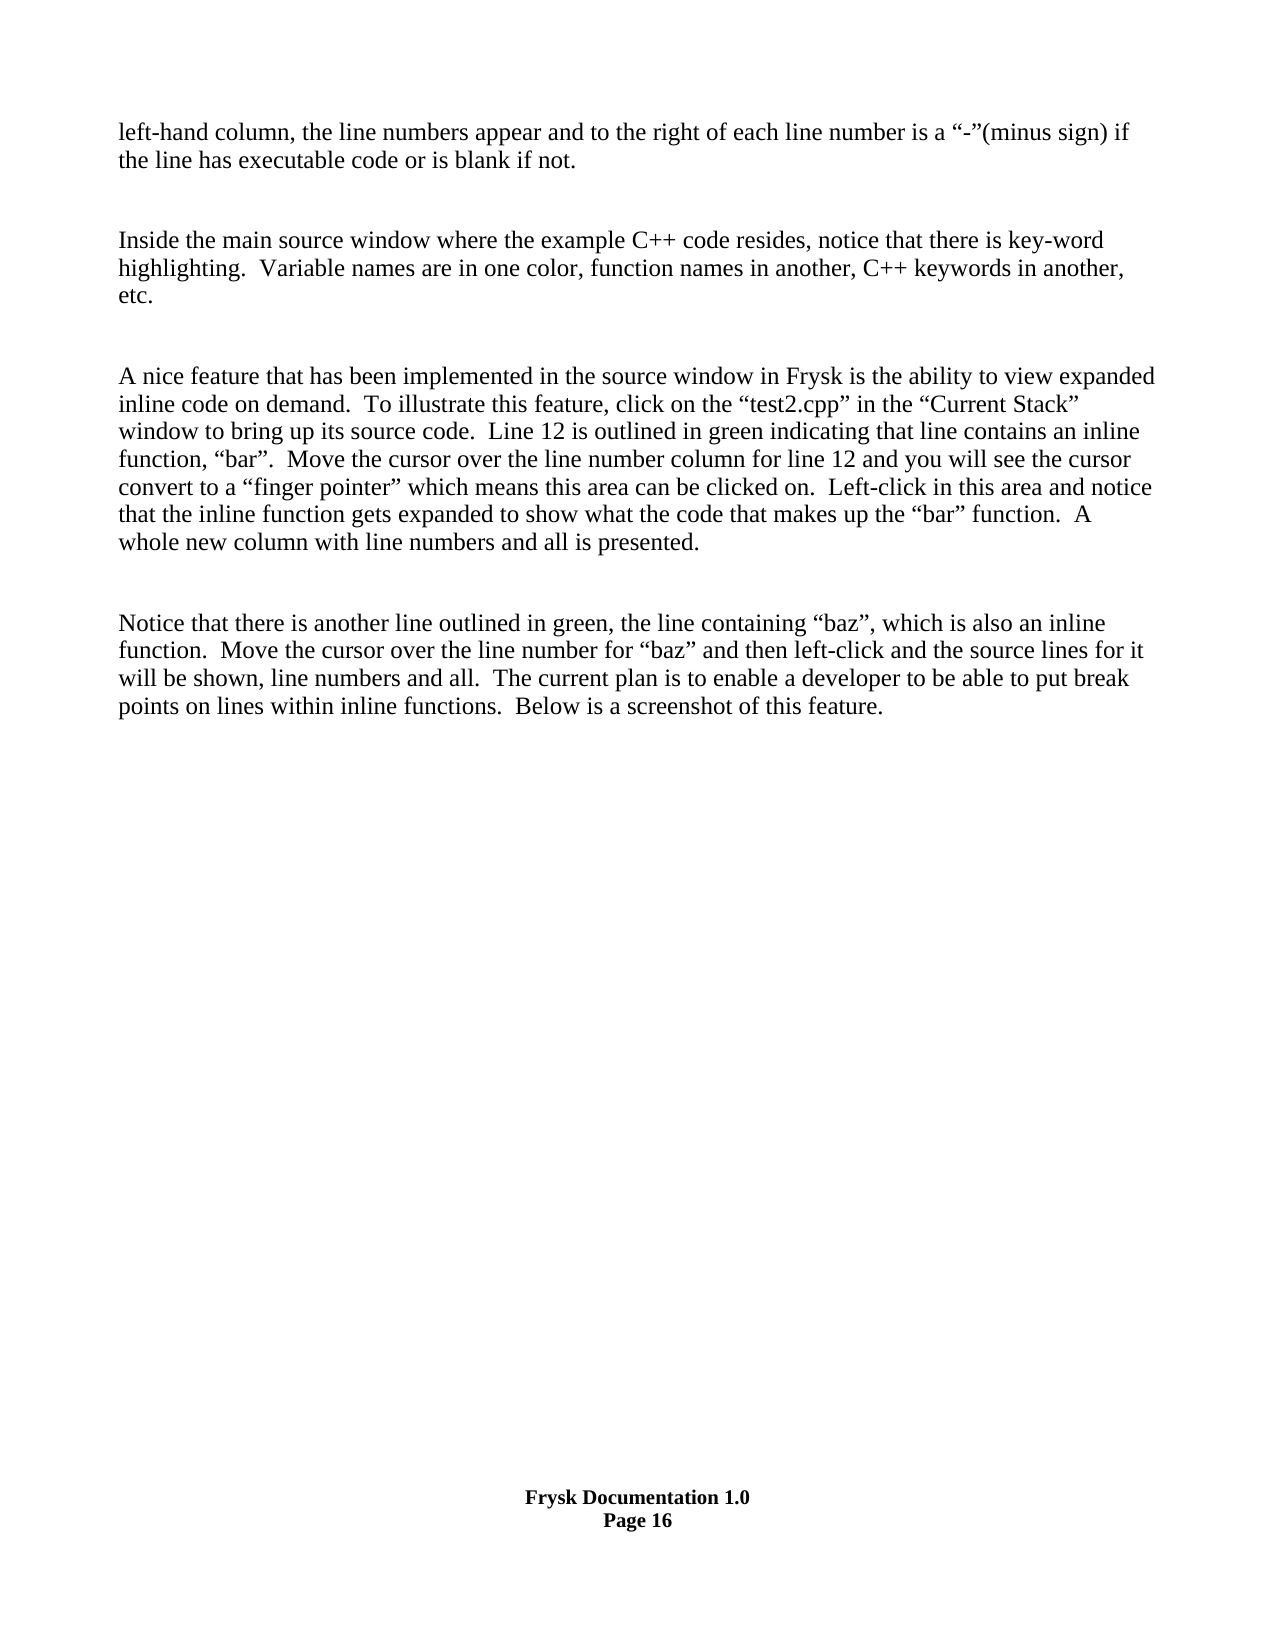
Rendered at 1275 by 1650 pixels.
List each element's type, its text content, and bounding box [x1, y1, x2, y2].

text Inside the main source window where the example C++ code resides, notice that there is key-word highlighting. Variable names are in one color, function names in another, C++ keywords in another, etc. [118, 226, 1157, 309]
text A nice feature that has been implemented in the source window in Frysk is the ability to view expanded inline code on demand. To illustrate this feature, click on the “test2.cpp” in the “Current Stack” window to bring up its source code. Line 12 is outlined in green indicating that line contains an inline function, “bar”. Move the cursor over the line number column for line 12 and you will see the cursor convert to a “finger pointer” which means this area can be clicked on. Left-click in this area and notice that the inline function gets expanded to show what the code that makes up the “bar” function. A whole new column with line numbers and all is presented. [118, 362, 1157, 556]
text left-hand column, the line numbers appear and to the right of each line number is a “-”(minus sign) if the line has executable code or is blank if not. [118, 118, 1157, 173]
text Notice that there is another line outlined in green, the line containing “baz”, which is also an inline function. Move the cursor over the line number for “baz” and then left-click and the source lines for it will be shown, line numbers and all. The current plan is to enable a developer to be able to put break points on lines within inline functions. Below is a screenshot of this feature. [118, 609, 1157, 719]
